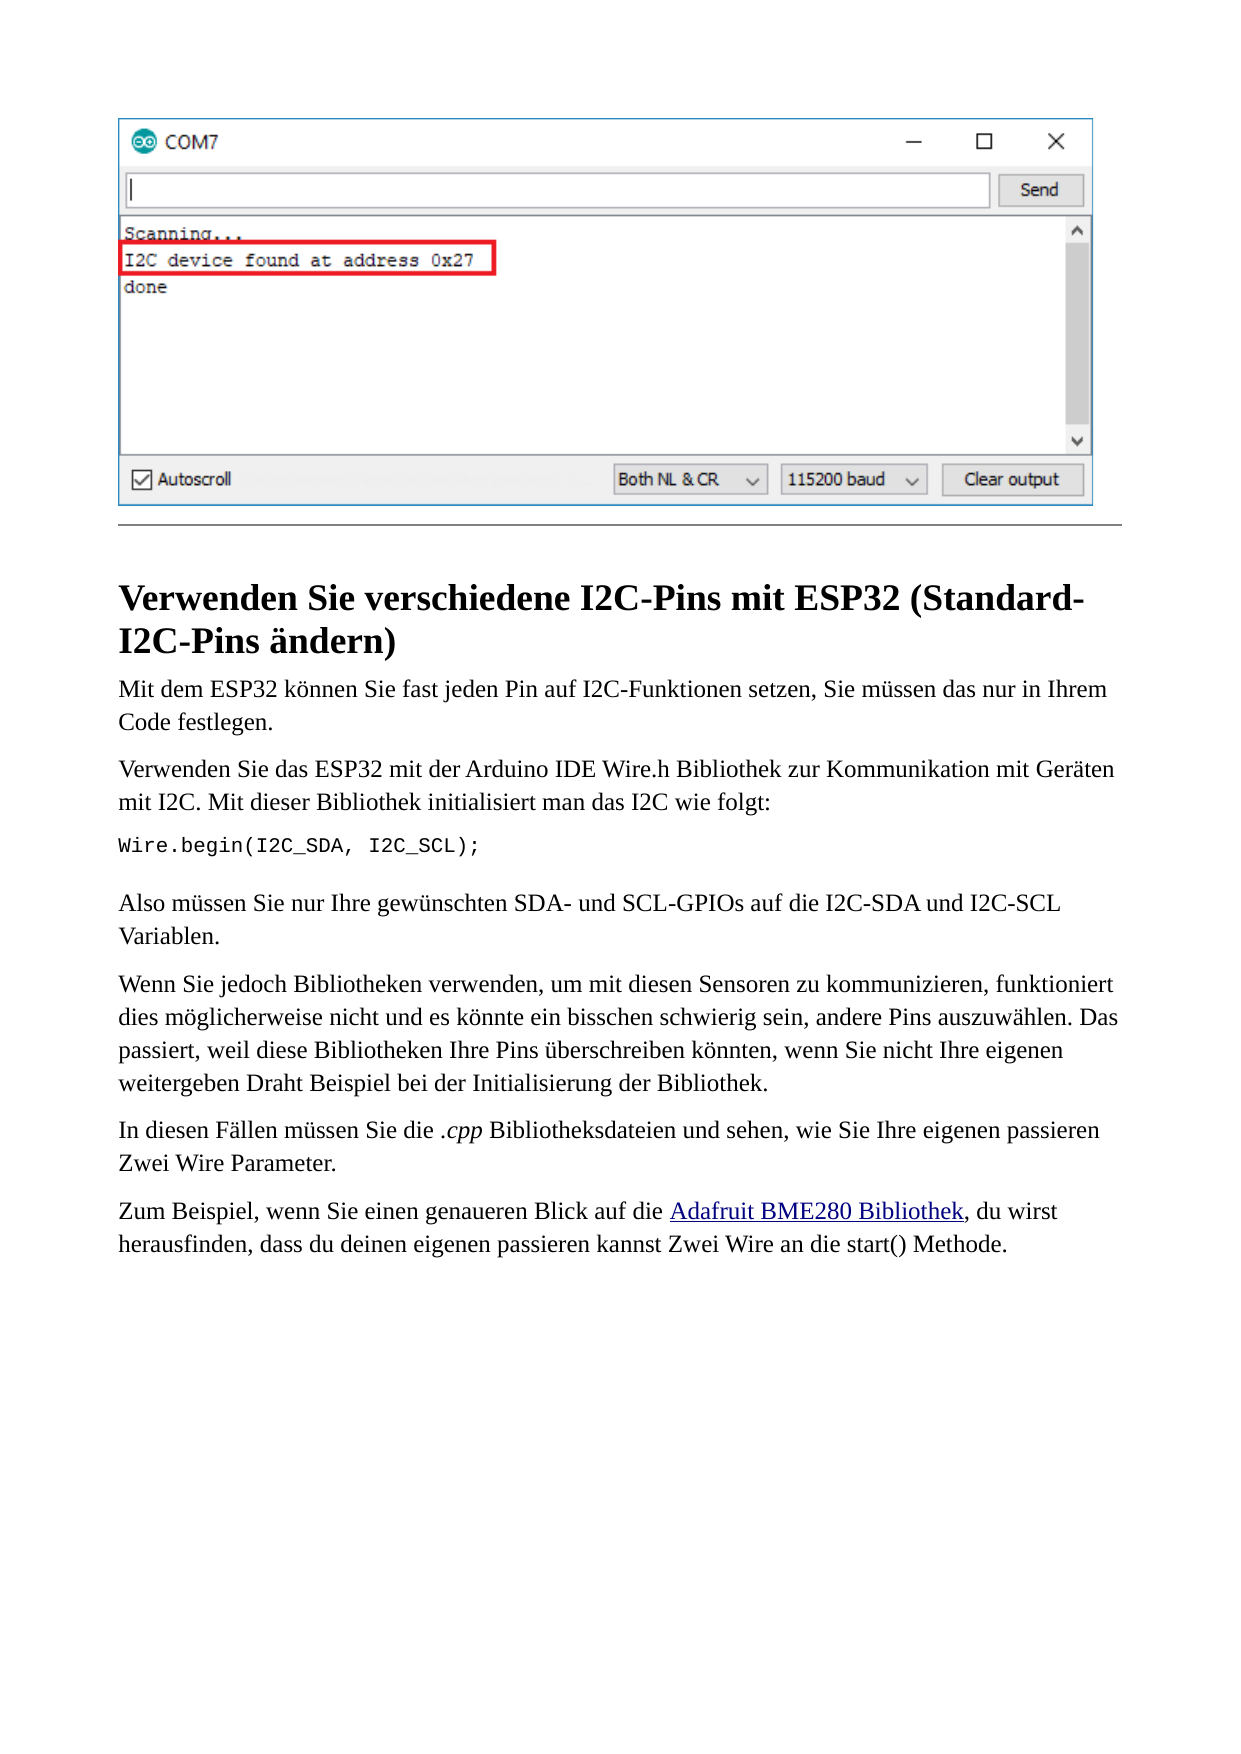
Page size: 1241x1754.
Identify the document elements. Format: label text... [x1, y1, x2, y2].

text Zum Beispiel, wenn Sie einen genaueren Blick auf die Adafruit BME280 Bibliothek, du wirst herausfinden, dass du deinen eigenen passieren kannst Zwei Wire an die start() Methode. [118, 1196, 1122, 1258]
text In diesen Fällen müssen Sie die .cpp Bibliotheksdateien und sehen, wie Sie Ihre eigenen passieren Zwei Wire Parameter. [118, 1115, 1122, 1177]
picture [118, 118, 1094, 506]
text Also müssen Sie nur Ihre gewünschten SDA- und SCL-GPIOs auf die I2C-SDA und I2C-SCL Variablen. [118, 888, 1122, 950]
text Mit dem ESP32 können Sie fast jeden Pin auf I2C-Funktionen setzen, Sie müssen das nur in Ihrem Code festlegen. [118, 674, 1122, 736]
subtitle Verwenden Sie verschiedene I2C-Pins mit ESP32 (Standard-I2C-Pins ändern) [118, 575, 1122, 661]
text Wire.begin(I2C_SDA, I2C_SCL); [118, 835, 1122, 859]
text Wenn Sie jedoch Bibliotheken verwenden, um mit diesen Sensoren zu kommunizieren, funktioniert dies möglicherweise nicht und es könnte ein bisschen schwierig sein, andere Pins auszuwählen. Das passiert, weil diese Bibliotheken Ihre Pins überschreiben könnten, wenn Sie nicht Ihre eigenen weitergeben Draht Beispiel bei der Initialisierung der Bibliothek. [118, 969, 1122, 1097]
text Verwenden Sie das ESP32 mit der Arduino IDE Wire.h Bibliothek zur Kommunikation mit Geräten mit I2C. Mit dieser Bibliothek initialisiert man das I2C wie folgt: [118, 754, 1122, 816]
